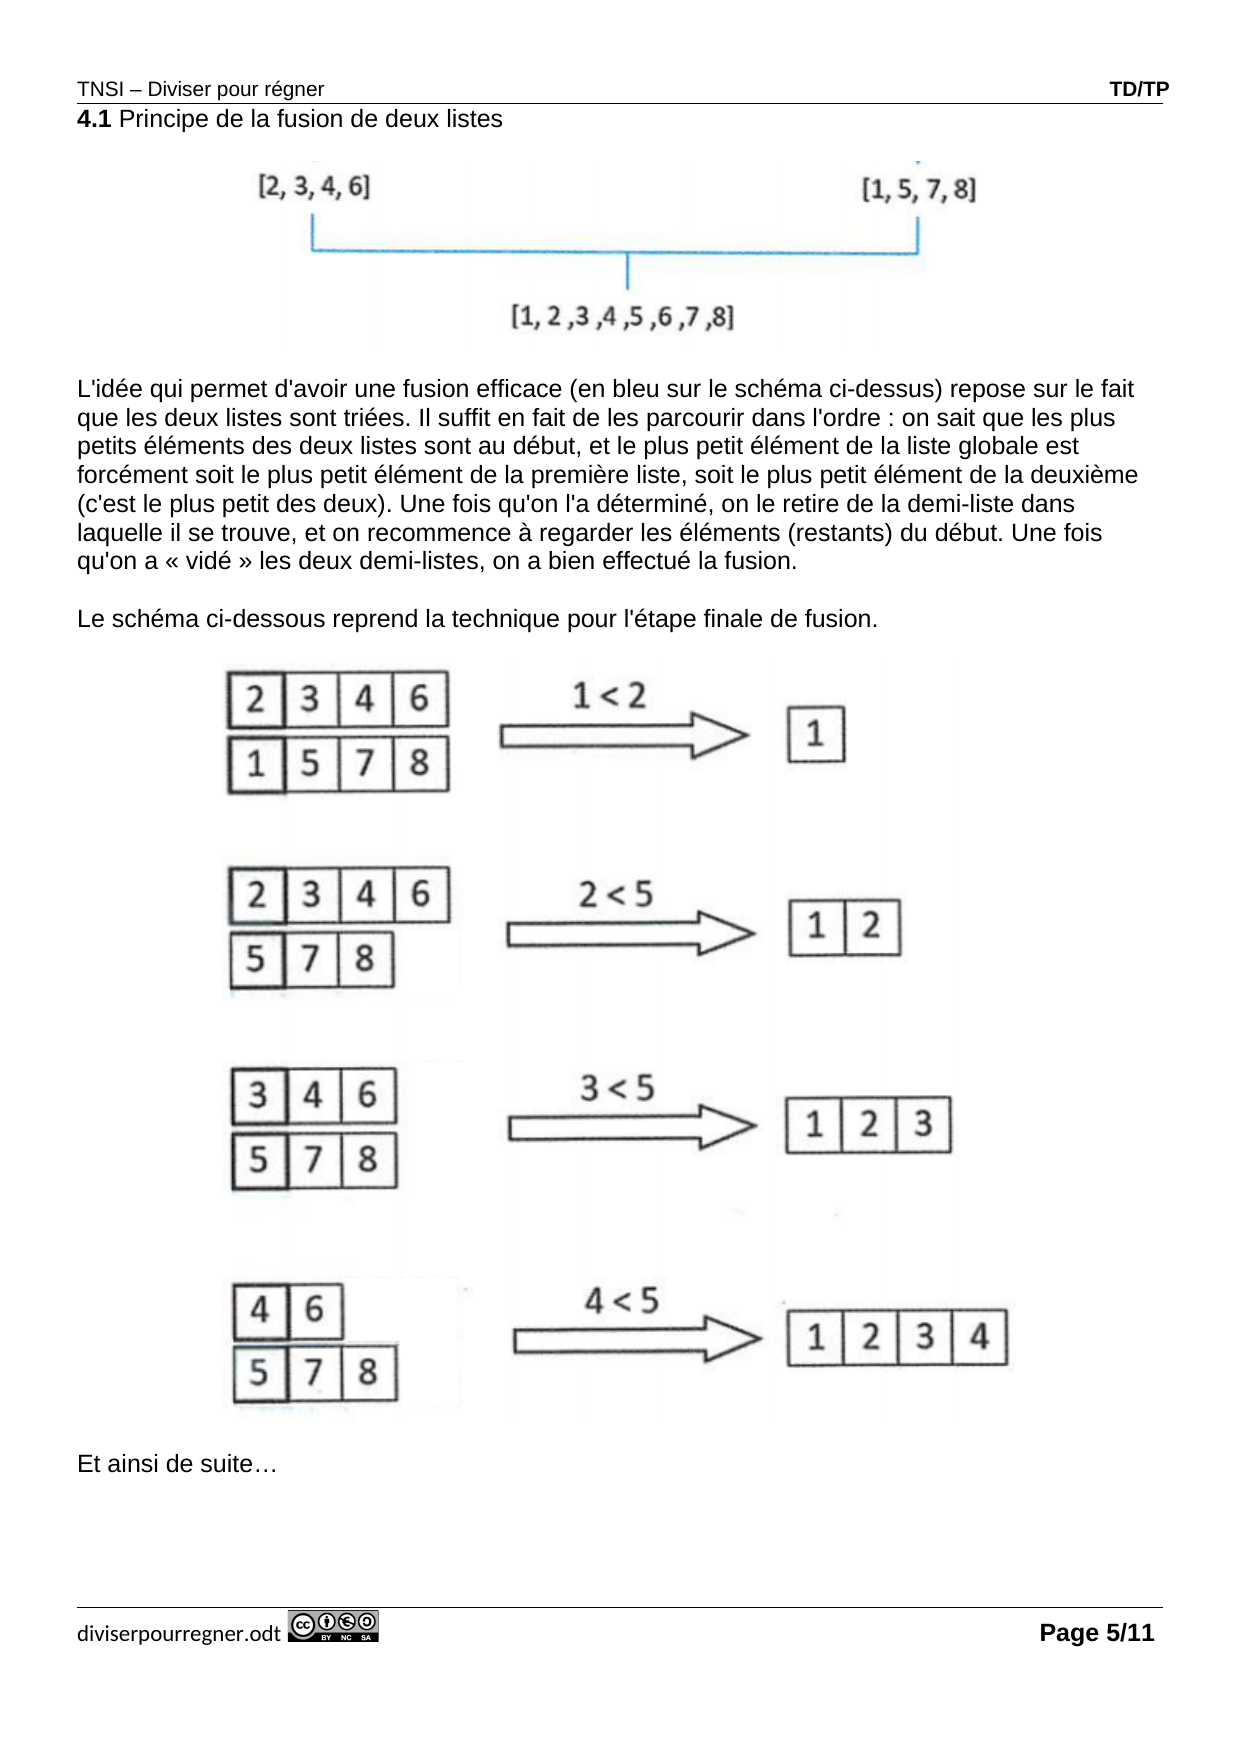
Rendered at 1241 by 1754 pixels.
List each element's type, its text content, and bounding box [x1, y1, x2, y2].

text Le schéma ci-dessous reprend la technique pour l'étape finale de fusion. [77, 604, 1163, 633]
text Et ainsi de suite… [77, 1449, 1163, 1478]
picture [221, 661, 1019, 1421]
text L'idée qui permet d'avoir une fusion efficace (en bleu sur le schéma ci-dessus) repose sur le fait que les deux listes sont triées. Il suffit en fait de les parcourir dans l'ordre : on sait que les plus petits éléments des deux listes sont au début, et le plus petit élément de la liste globale est forcément soit le plus petit élément de la première liste, soit le plus petit élément de la deuxième (c'est le plus petit des deux). Une fois qu'on l'a déterminé, on le retire de la demi-liste dans laquelle il se trouve, et on recommence à regarder les éléments (restants) du début. Une fois qu'on a « vidé » les deux demi-listes, on a bien effectué la fusion. [77, 374, 1163, 575]
picture [250, 161, 990, 346]
text 4.1 Principe de la fusion de deux listes [77, 104, 1163, 133]
picture [287, 1610, 379, 1642]
